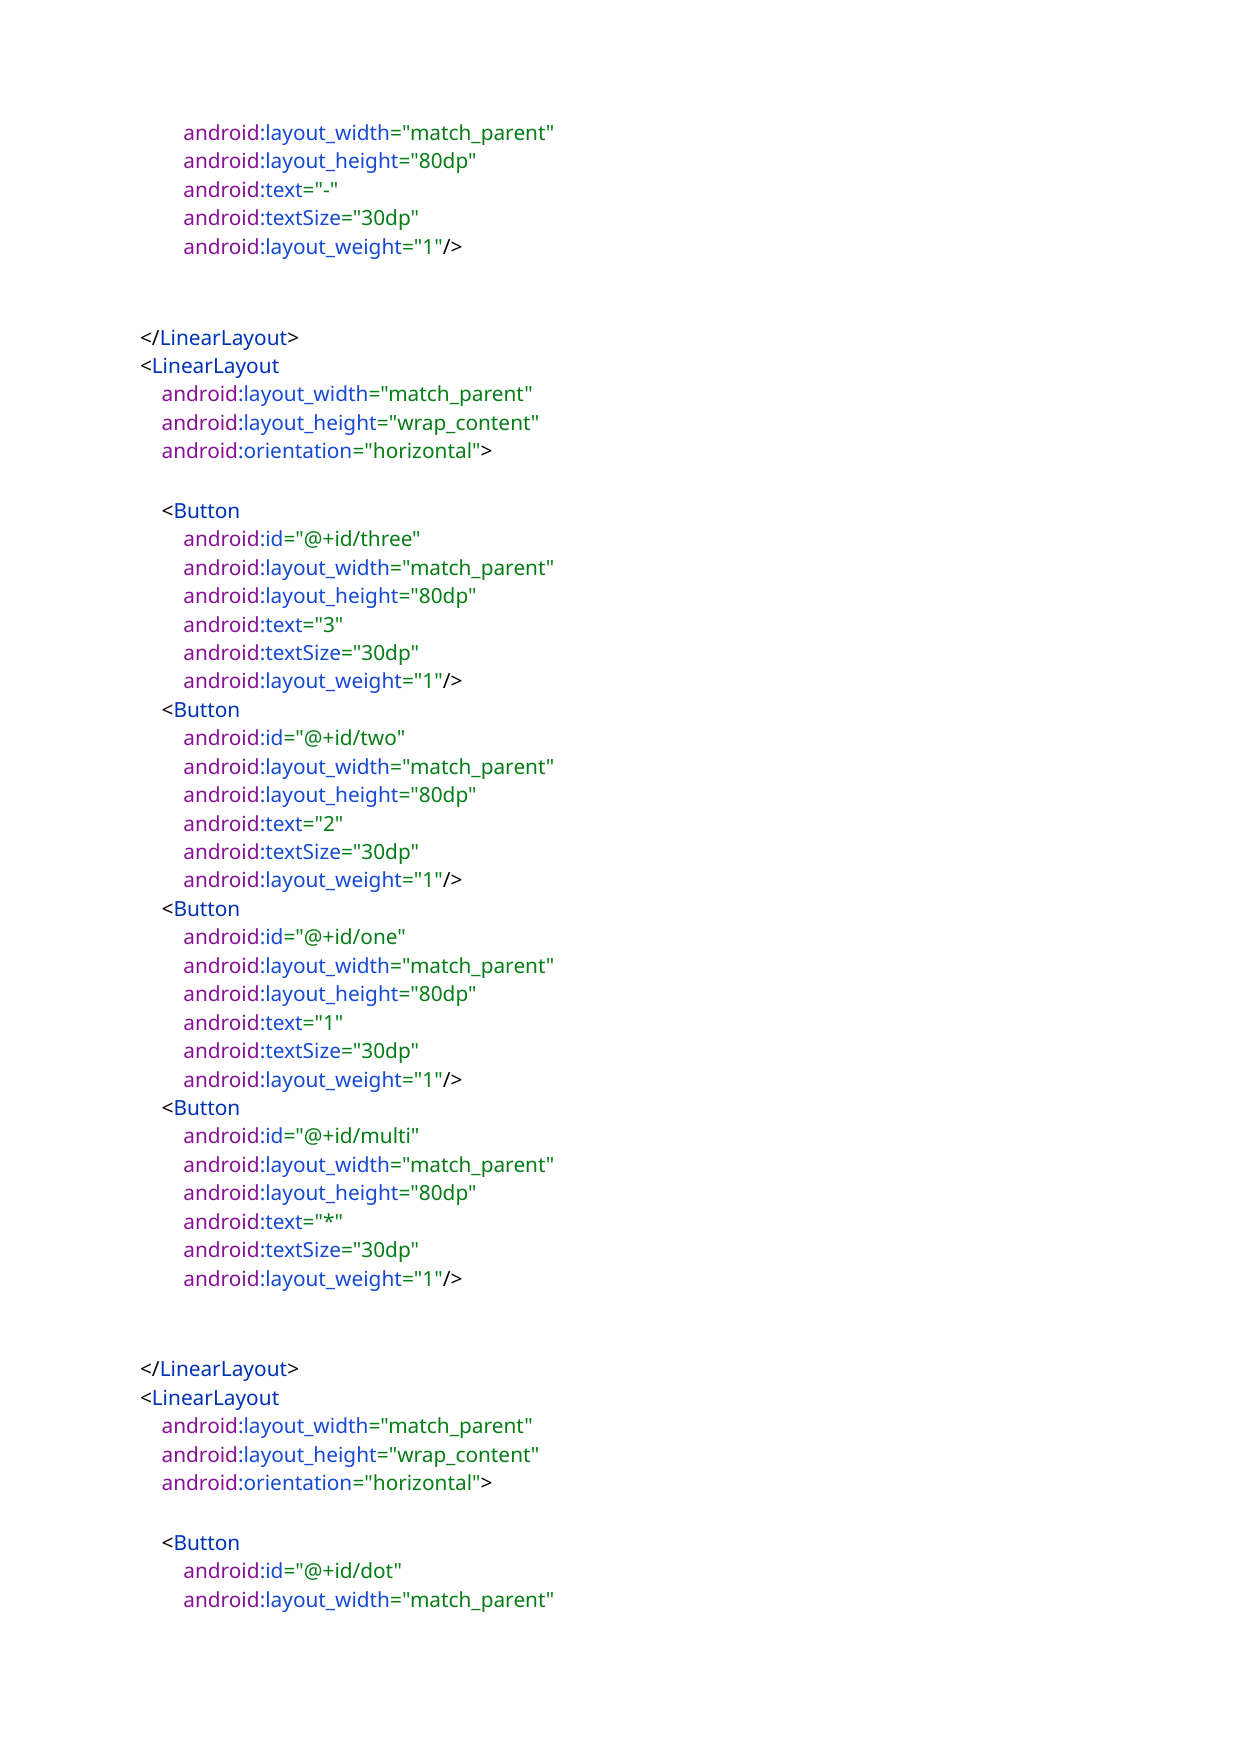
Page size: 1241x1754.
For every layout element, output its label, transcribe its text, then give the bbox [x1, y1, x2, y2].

text android:layout_width="match_parent" android:layout_height="80dp" android:text="-" android:textSize="30dp" android:layout_weight="1"/> </LinearLayout> <LinearLayout android:layout_width="match_parent" android:layout_height="wrap_content" android:orientation="horizontal"> <Button android:id="@+id/three" android:layout_width="match_parent" android:layout_height="80dp" android:text="3" android:textSize="30dp" android:layout_weight="1"/> <Button android:id="@+id/two" android:layout_width="match_parent" android:layout_height="80dp" android:text="2" android:textSize="30dp" android:layout_weight="1"/> <Button android:id="@+id/one" android:layout_width="match_parent" android:layout_height="80dp" android:text="1" android:textSize="30dp" android:layout_weight="1"/> <Button android:id="@+id/multi" android:layout_width="match_parent" android:layout_height="80dp" android:text="*" android:textSize="30dp" android:layout_weight="1"/> </LinearLayout> <LinearLayout android:layout_width="match_parent" android:layout_height="wrap_content" android:orientation="horizontal"> <Button android:id="@+id/dot" android:layout_width="match_parent" [118, 118, 1122, 1613]
